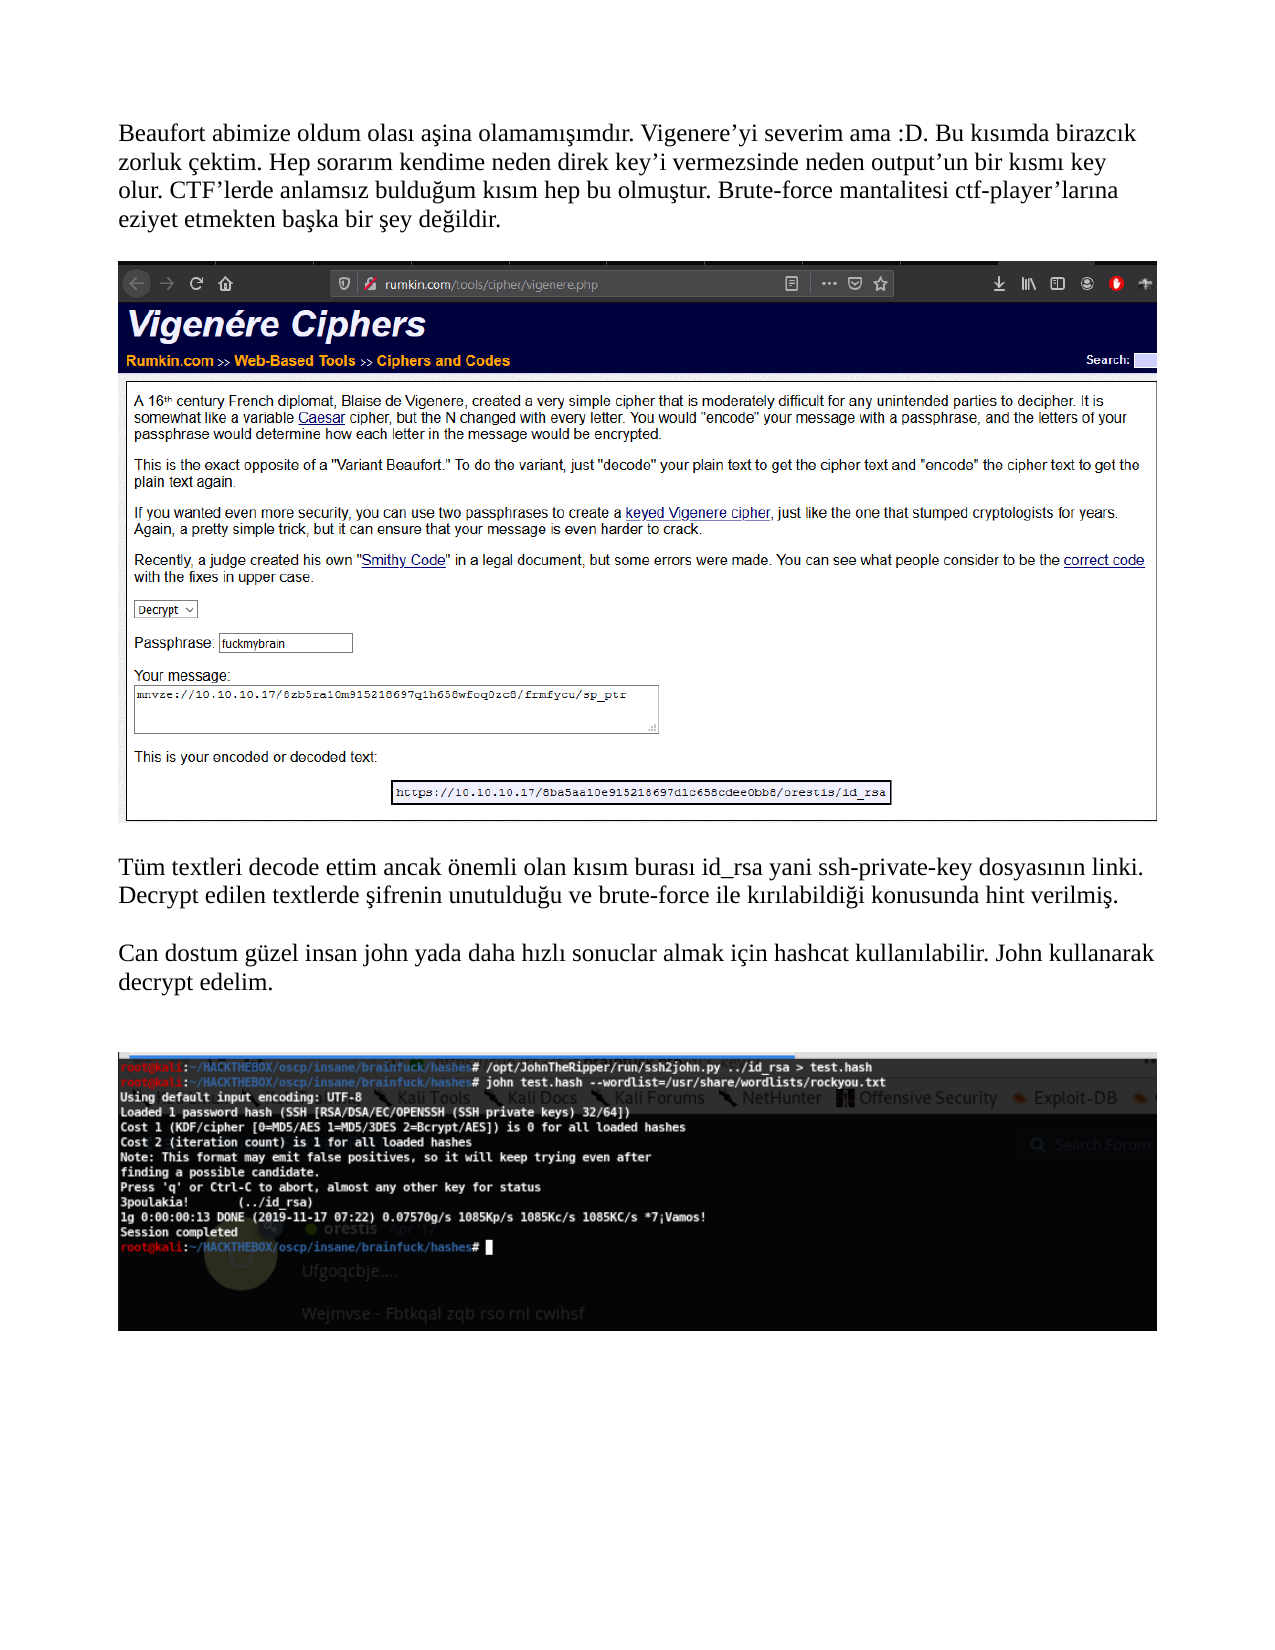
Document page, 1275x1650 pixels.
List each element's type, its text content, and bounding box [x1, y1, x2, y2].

text Beaufort abimize oldum olası aşina olamamışımdır. Vigenere’yi severim ama :D. Bu kısımda birazcık zorluk çektim. Hep sorarım kendime neden direk key’i vermezsinde neden output’un bir kısmı key olur. CTF’lerde anlamsız bulduğum kısım hep bu olmuştur. Brute-force mantalitesi ctf-player’larına eziyet etmekten başka bir şey değildir. [118, 118, 1157, 233]
text Decrypt edilen textlerde şifrenin unutulduğu ve brute-force ile kırılabildiği konusunda hint verilmiş. [118, 880, 1157, 909]
picture [118, 261, 1157, 823]
text Tüm textleri decode ettim ancak önemli olan kısım burası id_rsa yani ssh-private-key dosyasının linki. [118, 852, 1157, 880]
picture [118, 1052, 1157, 1331]
text Can dostum güzel insan john yada daha hızlı sonuclar almak için hashcat kullanılabilir. John kullanarak decrypt edelim. [118, 938, 1157, 995]
